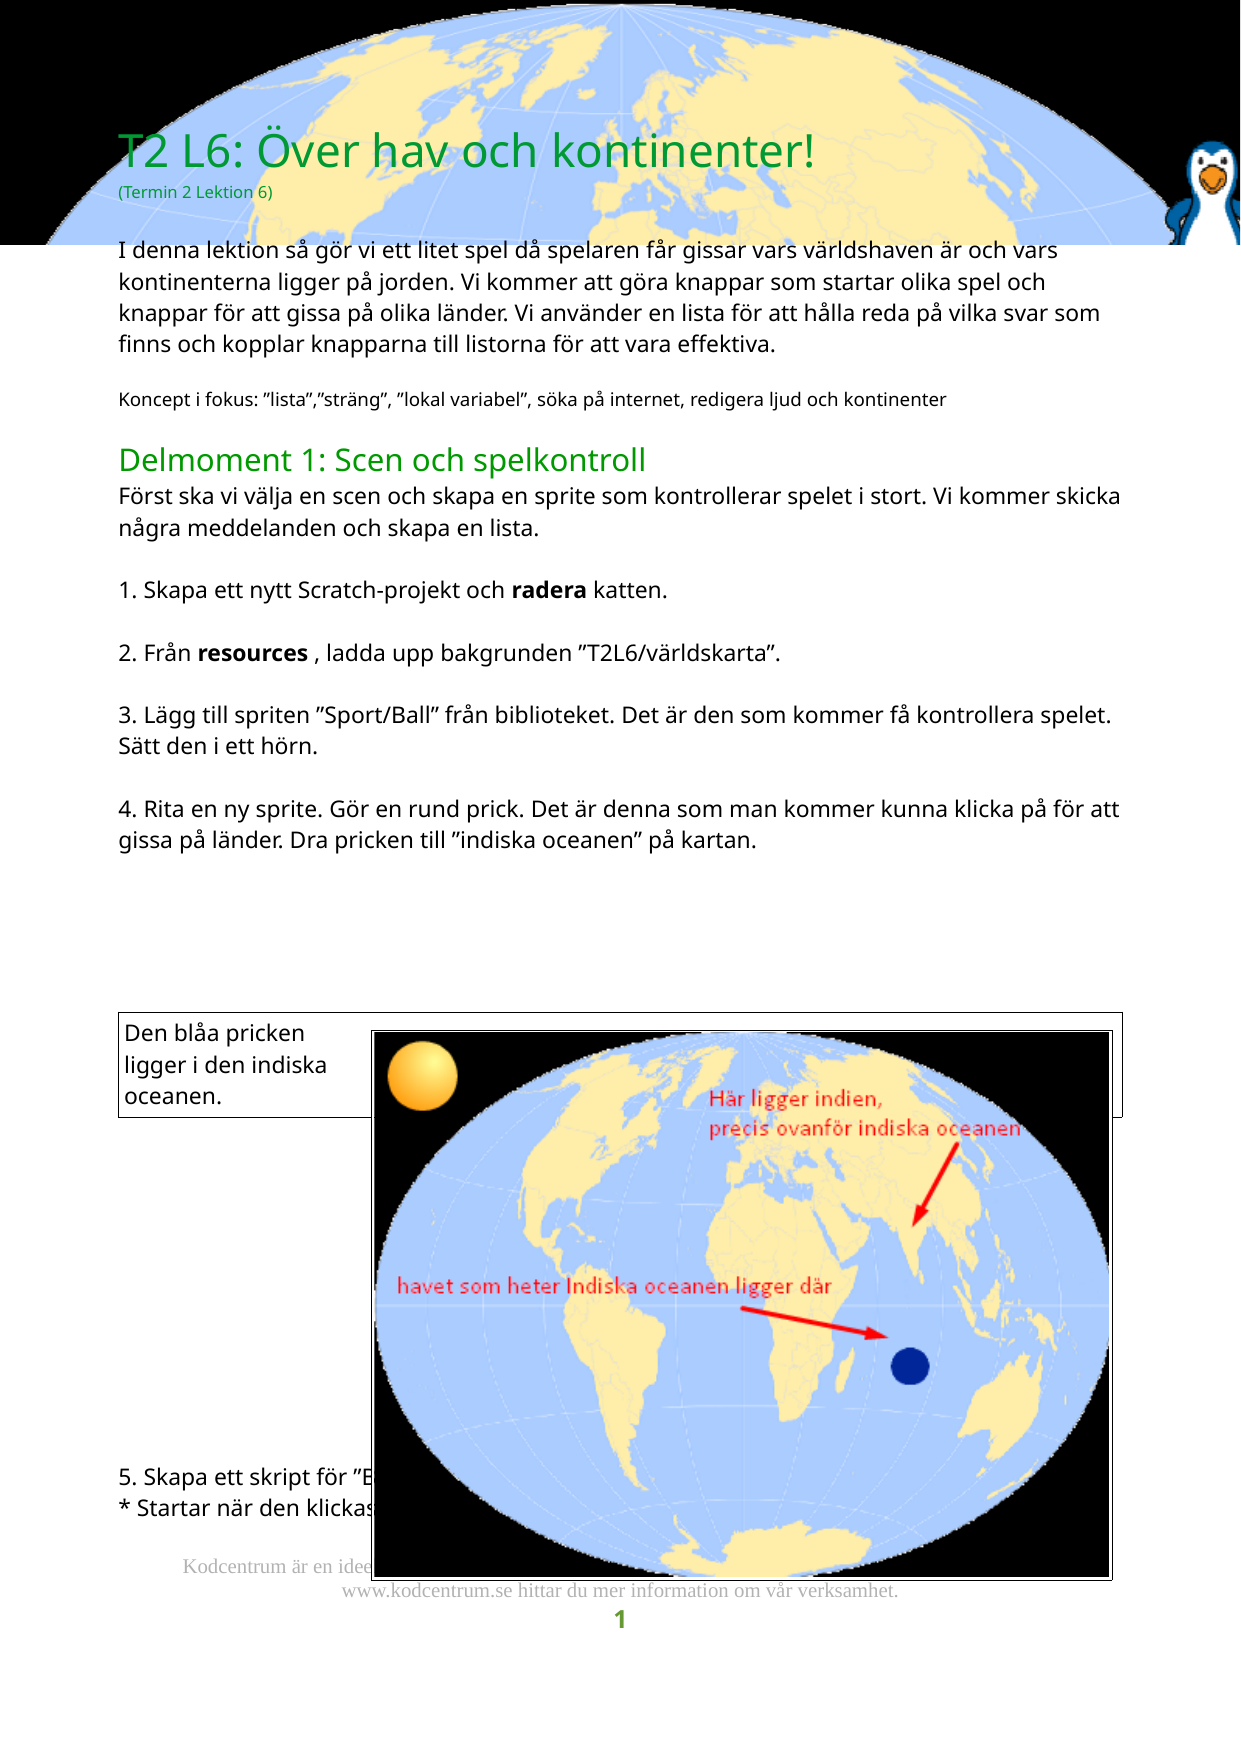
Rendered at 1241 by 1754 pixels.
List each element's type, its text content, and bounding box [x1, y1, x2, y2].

text 2. Från resources , ladda upp bakgrunden ”T2L6/världskarta”. [118, 637, 1122, 668]
text Delmoment 1: Scen och spelkontroll [118, 438, 1122, 480]
picture [374, 1032, 1109, 1577]
text 5. Skapa ett skript för ”Ball” som: [118, 1461, 371, 1492]
text Först ska vi välja en scen och skapa en sprite som kontrollerar spelet i stort. Vi kommer skicka några meddelanden och skapa en lista. [118, 480, 1122, 543]
text 3. Lägg till spriten ”Sport/Ball” från biblioteket. Det är den som kommer få kontrollera spelet. Sätt den i ett hörn. [118, 699, 1122, 762]
table_header Den blåa pricken ligger i den indiska oceanen. [119, 1013, 1122, 1117]
table_header Den blåa pricken ligger i den indiska oceanen. [372, 1031, 1112, 1580]
text Koncept i fokus: ”lista”,”sträng”, ”lokal variabel”, söka på internet, redigera ljud och kontinenter [118, 386, 1122, 411]
text I denna lektion så gör vi ett litet spel då spelaren får gissar vars världshaven är och vars kontinenterna ligger på jorden. Vi kommer att göra knappar som startar olika spel och knappar för att gissa på olika länder. Vi använder en lista för att hålla reda på vilka svar som finns och kopplar knapparna till listorna för att vara effektiva. [118, 245, 1122, 359]
text 1. Skapa ett nytt Scratch-projekt och radera katten. [118, 574, 1122, 605]
text * Startar när den klickas på [118, 1492, 371, 1523]
picture [0, 0, 1241, 245]
text 4. Rita en ny sprite. Gör en rund prick. Det är denna som man kommer kunna klicka på för att gissa på länder. Dra pricken till ”indiska oceanen” på kartan. [118, 793, 1122, 855]
